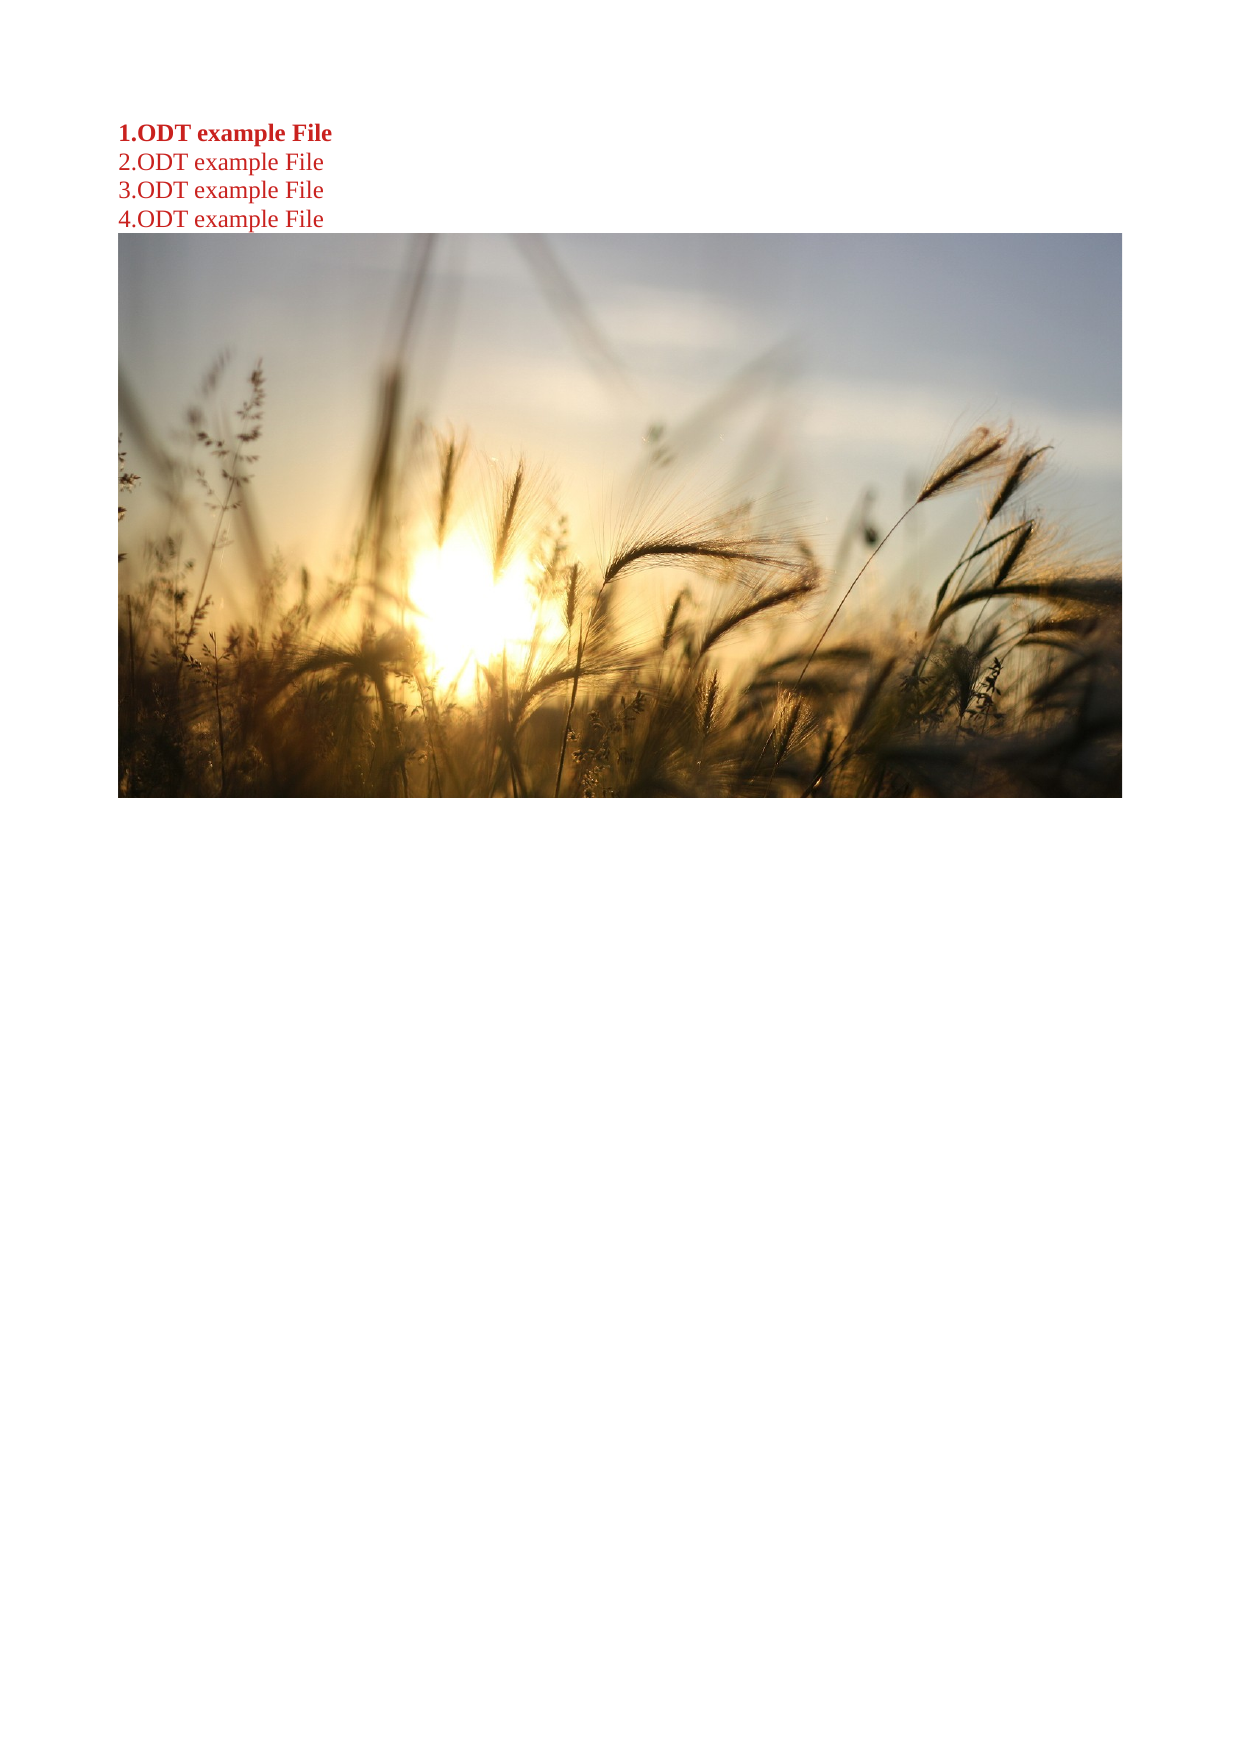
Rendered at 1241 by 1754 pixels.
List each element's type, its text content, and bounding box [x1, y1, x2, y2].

text 4.ODT example File [118, 204, 1122, 233]
text 1.ODT example File [118, 118, 1122, 147]
picture [118, 233, 1123, 798]
text 3.ODT example File [118, 176, 1122, 204]
text 2.ODT example File [118, 147, 1122, 176]
